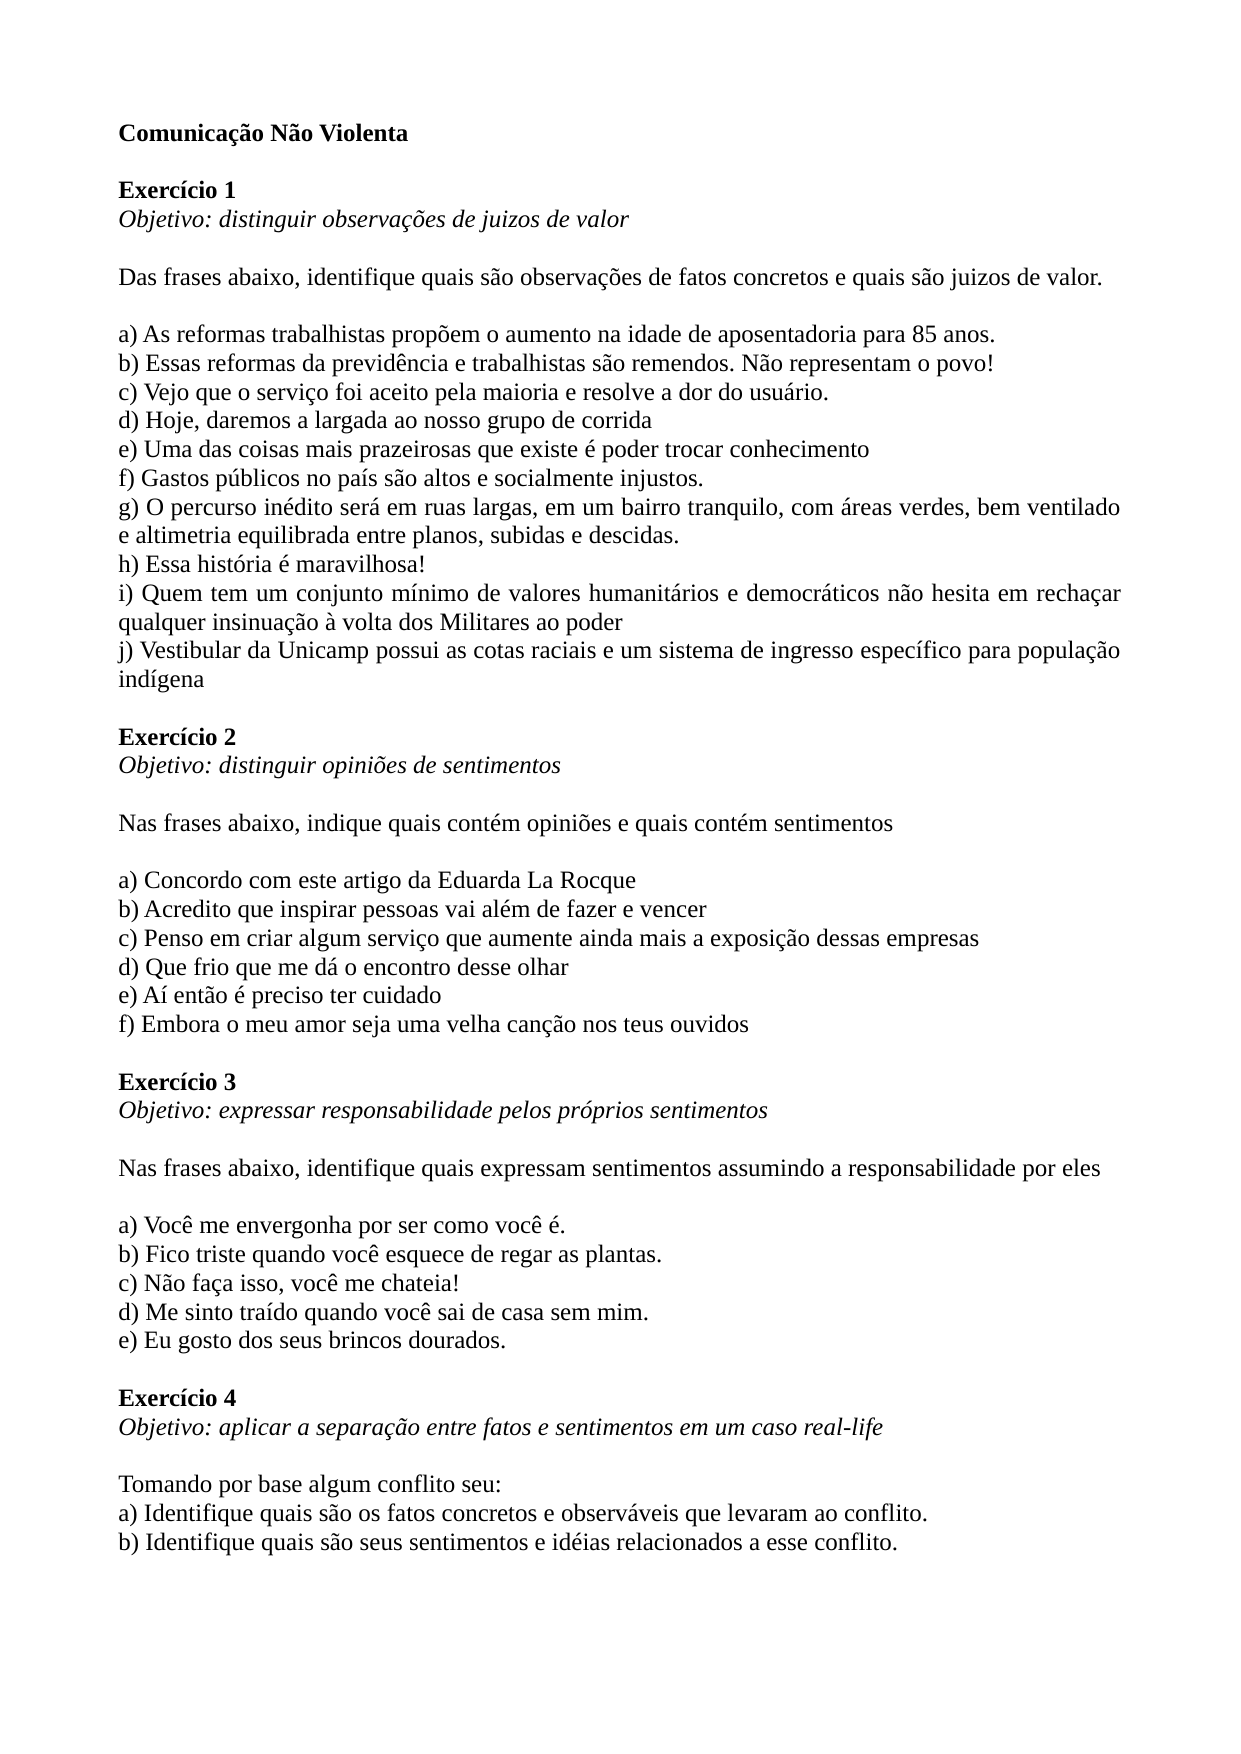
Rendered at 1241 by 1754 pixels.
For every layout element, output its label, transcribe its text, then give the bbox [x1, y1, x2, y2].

text a) Você me envergonha por ser como você é. [118, 1211, 1122, 1239]
text h) Essa história é maravilhosa! [118, 549, 1122, 578]
text j) Vestibular da Unicamp possui as cotas raciais e um sistema de ingresso específico para população indígena [118, 636, 1122, 693]
text Objetivo: distinguir observações de juizos de valor [118, 204, 1122, 233]
text g) O percurso inédito será em ruas largas, em um bairro tranquilo, com áreas verdes, bem ventilado e altimetria equilibrada entre planos, subidas e descidas. [118, 492, 1122, 549]
text d) Hoje, daremos a largada ao nosso grupo de corrida [118, 406, 1122, 434]
text a) Identifique quais são os fatos concretos e observáveis que levaram ao conflito. [118, 1498, 1122, 1527]
text Nas frases abaixo, indique quais contém opiniões e quais contém sentimentos [118, 808, 1122, 837]
text e) Uma das coisas mais prazeirosas que existe é poder trocar conhecimento [118, 434, 1122, 463]
text Exercício 1 [118, 176, 1122, 204]
text a) As reformas trabalhistas propõem o aumento na idade de aposentadoria para 85 anos. [118, 319, 1122, 348]
text e) Aí então é preciso ter cuidado [118, 981, 1122, 1009]
text d) Me sinto traído quando você sai de casa sem mim. [118, 1297, 1122, 1326]
text Objetivo: expressar responsabilidade pelos próprios sentimentos [118, 1096, 1122, 1124]
text Exercício 3 [118, 1067, 1122, 1096]
text a) Concordo com este artigo da Eduarda La Rocque [118, 866, 1122, 894]
text c) Não faça isso, você me chateia! [118, 1268, 1122, 1297]
text b) Identifique quais são seus sentimentos e idéias relacionados a esse conflito. [118, 1527, 1122, 1556]
text d) Que frio que me dá o encontro desse olhar [118, 952, 1122, 981]
text c) Vejo que o serviço foi aceito pela maioria e resolve a dor do usuário. [118, 377, 1122, 406]
text i) Quem tem um conjunto mínimo de valores humanitários e democráticos não hesita em rechaçar qualquer insinuação à volta dos Militares ao poder [118, 578, 1122, 636]
text Comunicação Não Violenta [118, 118, 1122, 147]
text Exercício 4 [118, 1383, 1122, 1412]
text f) Gastos públicos no país são altos e socialmente injustos. [118, 463, 1122, 492]
text b) Essas reformas da previdência e trabalhistas são remendos. Não representam o povo! [118, 348, 1122, 377]
text Nas frases abaixo, identifique quais expressam sentimentos assumindo a responsabilidade por eles [118, 1153, 1122, 1182]
text Exercício 2 [118, 722, 1122, 751]
text e) Eu gosto dos seus brincos dourados. [118, 1326, 1122, 1354]
text Objetivo: distinguir opiniões de sentimentos [118, 751, 1122, 779]
text b) Acredito que inspirar pessoas vai além de fazer e vencer [118, 894, 1122, 923]
text Das frases abaixo, identifique quais são observações de fatos concretos e quais são juizos de valor. [118, 262, 1122, 291]
text b) Fico triste quando você esquece de regar as plantas. [118, 1239, 1122, 1268]
text Objetivo: aplicar a separação entre fatos e sentimentos em um caso real-life [118, 1412, 1122, 1441]
text c) Penso em criar algum serviço que aumente ainda mais a exposição dessas empresas [118, 923, 1122, 952]
text Tomando por base algum conflito seu: [118, 1469, 1122, 1498]
text f) Embora o meu amor seja uma velha canção nos teus ouvidos [118, 1009, 1122, 1038]
